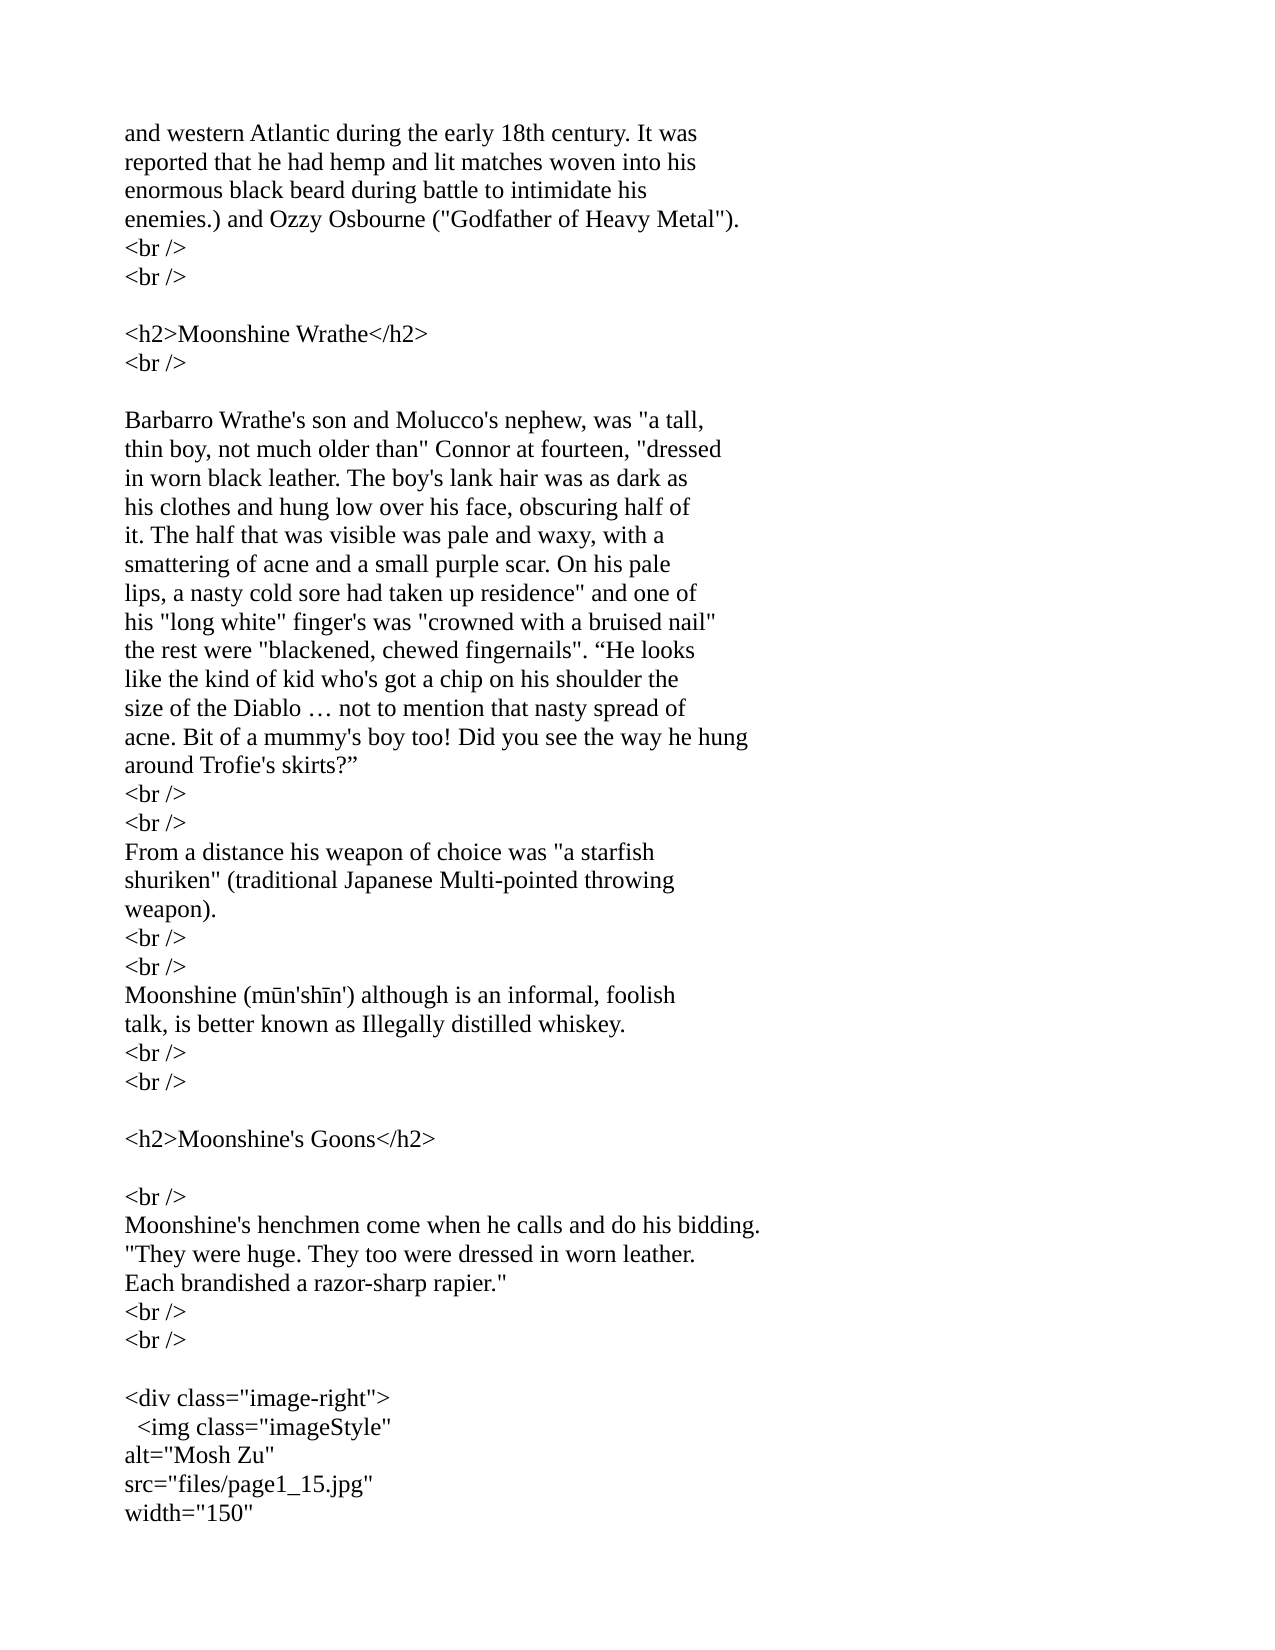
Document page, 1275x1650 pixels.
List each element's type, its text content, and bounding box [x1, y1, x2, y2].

text Moonshine (mūn'shīn') although is an informal, foolish [118, 981, 1157, 1009]
text it. The half that was visible was pale and waxy, with a [118, 521, 1157, 549]
text From a distance his weapon of choice was "a starfish [118, 837, 1157, 866]
text <img class="imageStyle" [118, 1412, 1157, 1441]
text src="files/page1_15.jpg" [118, 1469, 1157, 1498]
text reported that he had hemp and lit matches woven into his [118, 147, 1157, 176]
text lips, a nasty cold sore had taken up residence" and one of [118, 578, 1157, 607]
text thin boy, not much older than" Connor at fourteen, "dressed [118, 434, 1157, 463]
text Each brandished a razor-sharp rapier." [118, 1268, 1157, 1297]
text <br /> [118, 262, 1157, 291]
text his clothes and hung low over his face, obscuring half of [118, 492, 1157, 521]
text <br /> [118, 808, 1157, 837]
text shuriken" (traditional Japanese Multi-pointed throwing [118, 866, 1157, 894]
text acne. Bit of a mummy's boy too! Did you see the way he hung [118, 722, 1157, 751]
text in worn black leather. The boy's lank hair was as dark as [118, 463, 1157, 492]
text weapon). [118, 894, 1157, 923]
text <br /> [118, 1297, 1157, 1326]
text enemies.) and Ozzy Osbourne ("Godfather of Heavy Metal"). [118, 204, 1157, 233]
text <br /> [118, 1326, 1157, 1354]
text <br /> [118, 952, 1157, 981]
text <h2>Moonshine's Goons</h2> [118, 1124, 1157, 1153]
text like the kind of kid who's got a chip on his shoulder the [118, 664, 1157, 693]
text <br /> [118, 1038, 1157, 1067]
text <br /> [118, 348, 1157, 377]
text <br /> [118, 779, 1157, 808]
text enormous black beard during battle to intimidate his [118, 176, 1157, 204]
text talk, is better known as Illegally distilled whiskey. [118, 1009, 1157, 1038]
text <br /> [118, 923, 1157, 952]
text around Trofie's skirts?” [118, 751, 1157, 779]
text alt="Mosh Zu" [118, 1441, 1157, 1469]
text <br /> [118, 1067, 1157, 1096]
text <h2>Moonshine Wrathe</h2> [118, 319, 1157, 348]
text <br /> [118, 1182, 1157, 1211]
text and western Atlantic during the early 18th century. It was [118, 118, 1157, 147]
text Moonshine's henchmen come when he calls and do his bidding. [118, 1211, 1157, 1239]
text smattering of acne and a small purple scar. On his pale [118, 549, 1157, 578]
text <br /> [118, 233, 1157, 262]
text Barbarro Wrathe's son and Molucco's nephew, was "a tall, [118, 406, 1157, 434]
text his "long white" finger's was "crowned with a bruised nail" [118, 607, 1157, 636]
text "They were huge. They too were dressed in worn leather. [118, 1239, 1157, 1268]
text size of the Diablo … not to mention that nasty spread of [118, 693, 1157, 722]
text the rest were "blackened, chewed fingernails". “He looks [118, 636, 1157, 664]
text <div class="image-right"> [118, 1383, 1157, 1412]
text width="150" [118, 1498, 1157, 1527]
